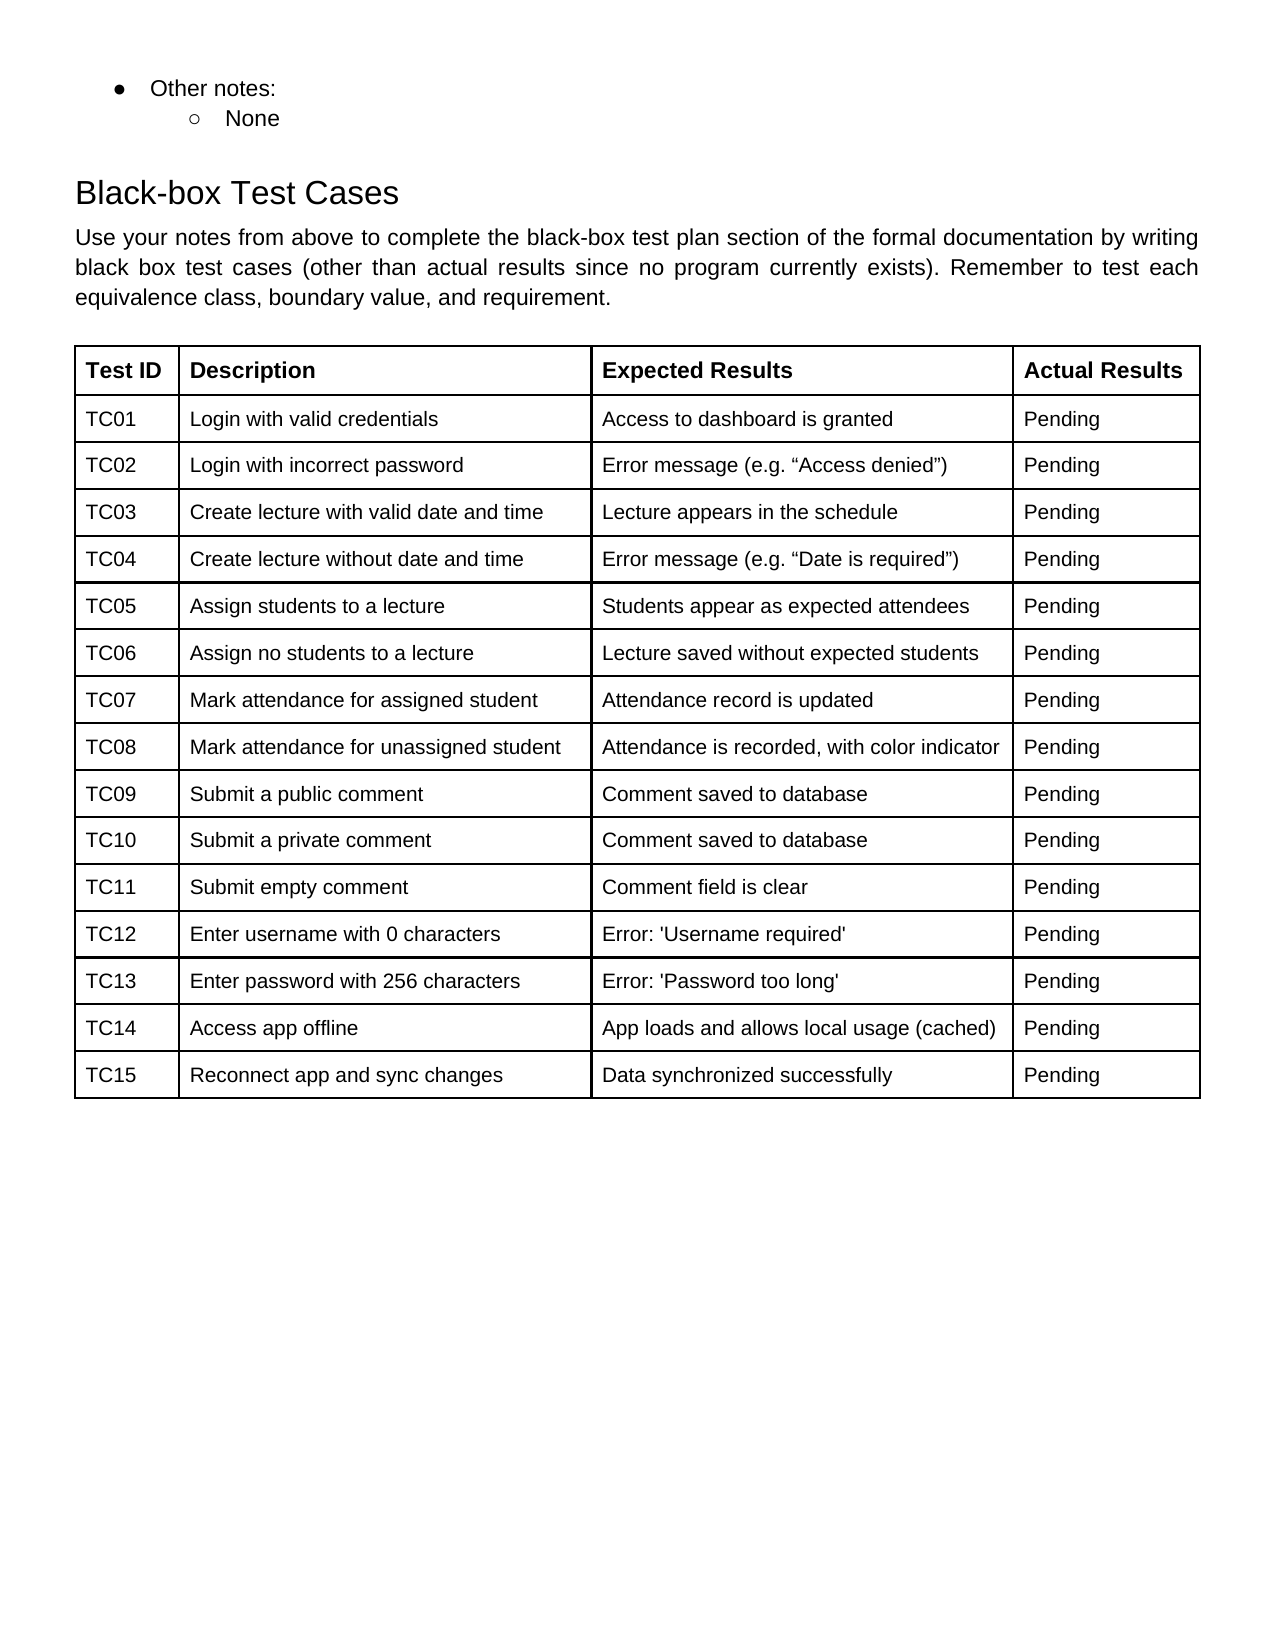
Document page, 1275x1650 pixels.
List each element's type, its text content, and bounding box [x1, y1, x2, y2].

table_cell Comment field is clear [593, 865, 1012, 909]
table_cell TC01 [76, 396, 178, 441]
table_cell Pending [1014, 630, 1199, 675]
table_cell Pending [1014, 724, 1199, 769]
table_cell Submit a private comment [180, 818, 590, 863]
table_cell TC14 [76, 1005, 178, 1050]
table_cell Lecture appears in the schedule [593, 490, 1012, 534]
table_cell Pending [1014, 1052, 1199, 1097]
table_cell Pending [1014, 443, 1199, 488]
table_cell Comment saved to database [593, 771, 1012, 816]
table_cell Error: 'Password too long' [593, 959, 1012, 1003]
table_cell Enter username with 0 characters [180, 912, 590, 956]
table_header Description [180, 347, 590, 394]
table_cell Error: 'Username required' [593, 912, 1012, 956]
table_cell Assign no students to a lecture [180, 630, 590, 675]
table_cell Pending [1014, 912, 1199, 956]
list None [187, 105, 1200, 132]
table_cell TC07 [76, 677, 178, 722]
table_cell Pending [1014, 1005, 1199, 1050]
table_cell TC05 [76, 584, 178, 628]
table_cell Create lecture without date and time [180, 537, 590, 581]
table_cell Pending [1014, 959, 1199, 1003]
table_cell Error message (e.g. “Access denied”) [593, 443, 1012, 488]
table_cell Create lecture with valid date and time [180, 490, 590, 534]
table_cell Error message (e.g. “Date is required”) [593, 537, 1012, 581]
table_cell Mark attendance for unassigned student [180, 724, 590, 769]
table_cell Pending [1014, 537, 1199, 581]
table_cell Pending [1014, 584, 1199, 628]
table_cell Pending [1014, 490, 1199, 534]
table_cell Comment saved to database [593, 818, 1012, 863]
table_cell TC15 [76, 1052, 178, 1097]
table_cell Login with incorrect password [180, 443, 590, 488]
table_cell Data synchronized successfully [593, 1052, 1012, 1097]
table_cell App loads and allows local usage (cached) [593, 1005, 1012, 1050]
table_cell Attendance is recorded, with color indicator [593, 724, 1012, 769]
table_cell TC04 [76, 537, 178, 581]
table_cell TC03 [76, 490, 178, 534]
table_cell TC09 [76, 771, 178, 816]
table_cell TC12 [76, 912, 178, 956]
table_header Expected Results [593, 347, 1012, 394]
table_cell Pending [1014, 865, 1199, 909]
text Use your notes from above to complete the black-box test plan section of the formal documentation by writing black box test cases (other than actual results since no program currently exists). Remember to test each equivalence class, boundary value, and requirement. [75, 224, 1200, 311]
subtitle Black-box Test Cases [75, 173, 1200, 211]
table_cell Mark attendance for assigned student [180, 677, 590, 722]
table_cell Assign students to a lecture [180, 584, 590, 628]
table_header Actual Results [1014, 347, 1199, 394]
table_cell TC11 [76, 865, 178, 909]
table_cell Pending [1014, 677, 1199, 722]
table_cell TC02 [76, 443, 178, 488]
table_cell Attendance record is updated [593, 677, 1012, 722]
table_cell TC13 [76, 959, 178, 1003]
table_cell Reconnect app and sync changes [180, 1052, 590, 1097]
table_header Test ID [76, 347, 178, 394]
table_cell Pending [1014, 771, 1199, 816]
table_cell Submit empty comment [180, 865, 590, 909]
table_cell Submit a public comment [180, 771, 590, 816]
table_cell TC10 [76, 818, 178, 863]
table_cell Pending [1014, 818, 1199, 863]
table_cell Access app offline [180, 1005, 590, 1050]
table_cell Students appear as expected attendees [593, 584, 1012, 628]
table_cell Enter password with 256 characters [180, 959, 590, 1003]
list Other notes: [112, 75, 1200, 101]
table_cell Login with valid credentials [180, 396, 590, 441]
table_cell TC08 [76, 724, 178, 769]
table_cell Pending [1014, 396, 1199, 441]
table_cell Lecture saved without expected students [593, 630, 1012, 675]
table_cell Access to dashboard is granted [593, 396, 1012, 441]
table_cell TC06 [76, 630, 178, 675]
